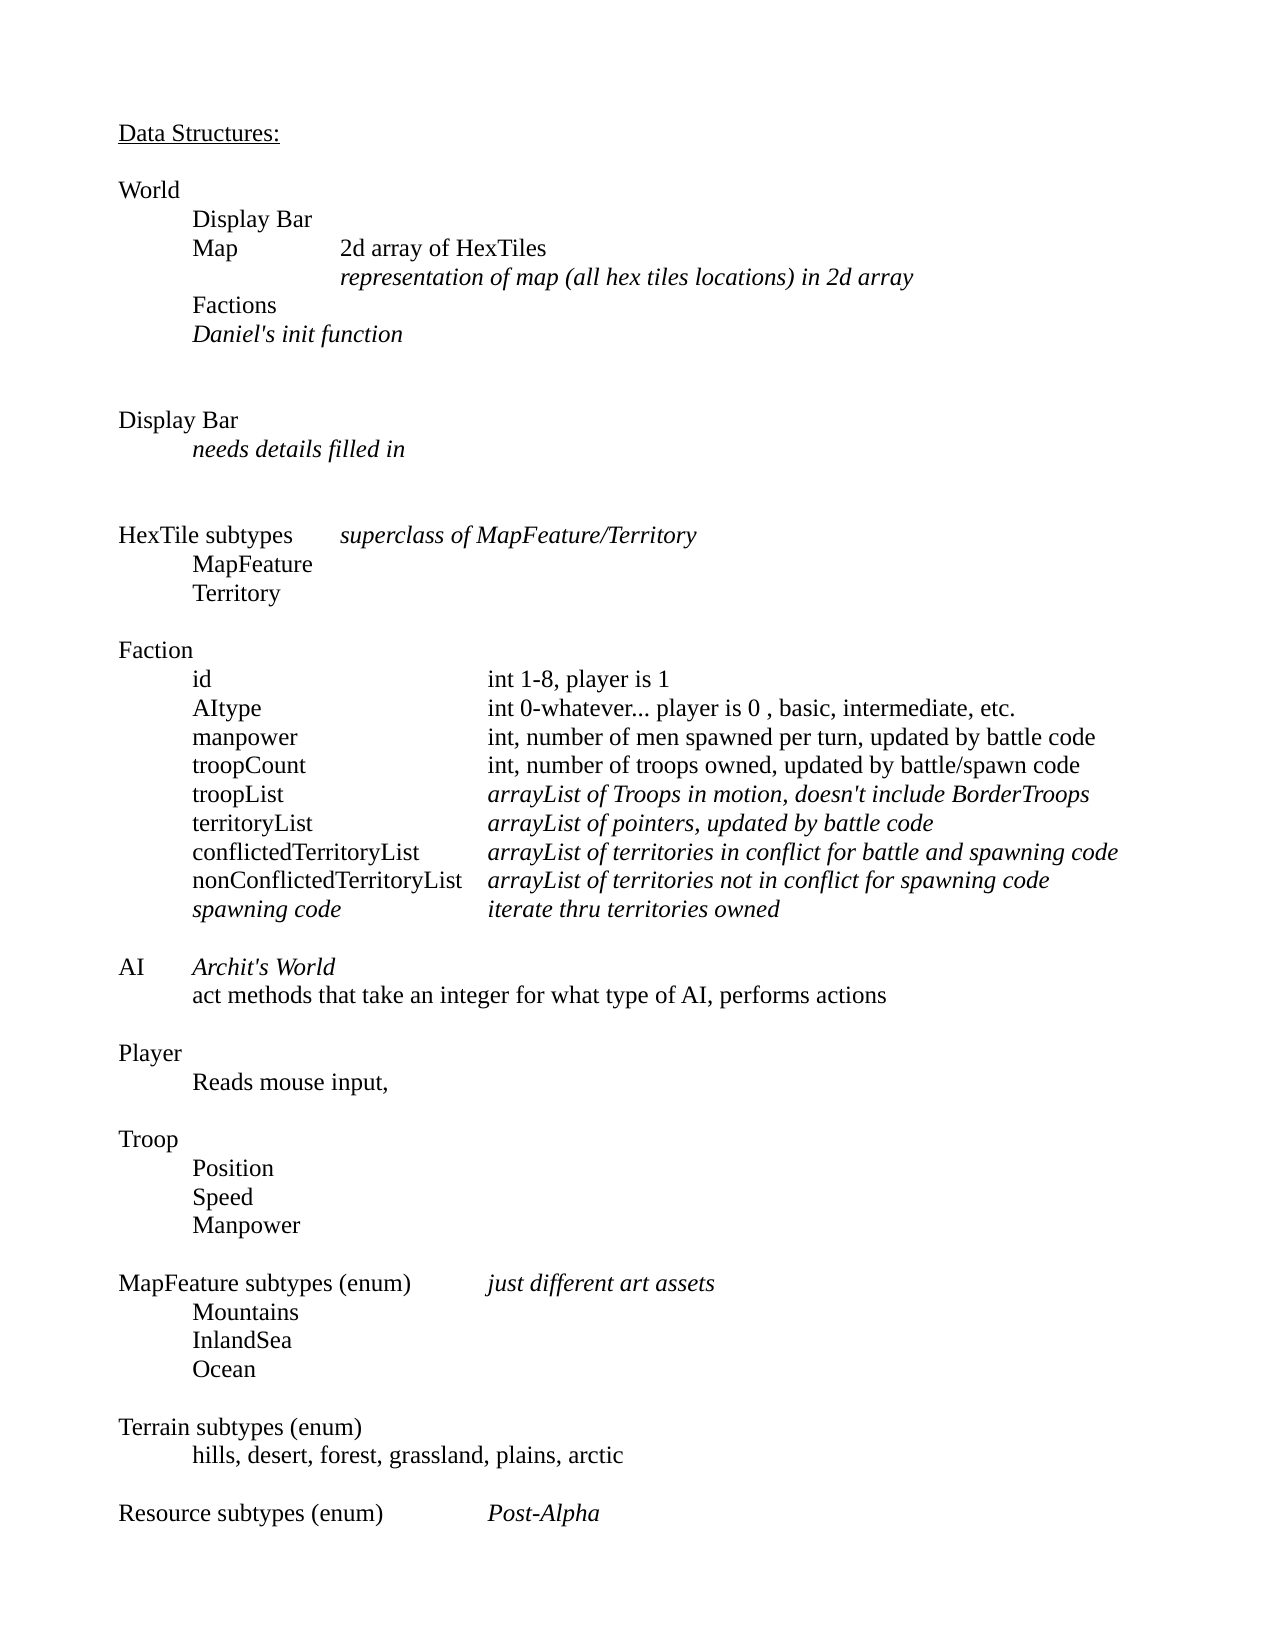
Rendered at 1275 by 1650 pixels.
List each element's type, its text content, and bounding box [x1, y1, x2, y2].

text nonConflictedTerritoryList arrayList of territories not in conflict for spawning code [118, 866, 1157, 894]
text Speed [118, 1182, 1157, 1211]
text Player [118, 1038, 1157, 1067]
text hills, desert, forest, grassland, plains, arctic [118, 1441, 1157, 1469]
text Ocean [118, 1354, 1157, 1383]
text conflictedTerritoryList arrayList of territories in conflict for battle and spawning code [118, 837, 1157, 866]
text MapFeature [118, 549, 1157, 578]
text needs details filled in [118, 434, 1157, 463]
text spawning code iterate thru territories owned [118, 894, 1157, 923]
text Mountains [118, 1297, 1157, 1326]
text HexTile subtypes superclass of MapFeature/Territory [118, 521, 1157, 549]
text Manpower [118, 1211, 1157, 1239]
text troopCount int, number of troops owned, updated by battle/spawn code [118, 751, 1157, 779]
text manpower int, number of men spawned per turn, updated by battle code [118, 722, 1157, 751]
text MapFeature subtypes (enum) just different art assets [118, 1268, 1157, 1297]
text Faction [118, 636, 1157, 664]
text act methods that take an integer for what type of AI, performs actions [118, 981, 1157, 1009]
text World [118, 176, 1157, 204]
text Map 2d array of HexTiles [118, 233, 1157, 262]
text Terrain subtypes (enum) [118, 1412, 1157, 1441]
text troopList arrayList of Troops in motion, doesn't include BorderTroops [118, 779, 1157, 808]
text InlandSea [118, 1326, 1157, 1354]
text Factions [118, 291, 1157, 319]
text Reads mouse input, [118, 1067, 1157, 1096]
text Display Bar [118, 406, 1157, 434]
text id int 1-8, player is 1 [118, 664, 1157, 693]
text AItype int 0-whatever... player is 0 , basic, intermediate, etc. [118, 693, 1157, 722]
text Display Bar [118, 204, 1157, 233]
text Resource subtypes (enum) Post-Alpha [118, 1498, 1157, 1527]
text representation of map (all hex tiles locations) in 2d array [118, 262, 1157, 291]
text Position [118, 1153, 1157, 1182]
text Territory [118, 578, 1157, 607]
text Data Structures: [118, 118, 1157, 147]
text Daniel's init function [118, 319, 1157, 348]
text territoryList arrayList of pointers, updated by battle code [118, 808, 1157, 837]
text Troop [118, 1124, 1157, 1153]
text AI Archit's World [118, 952, 1157, 981]
